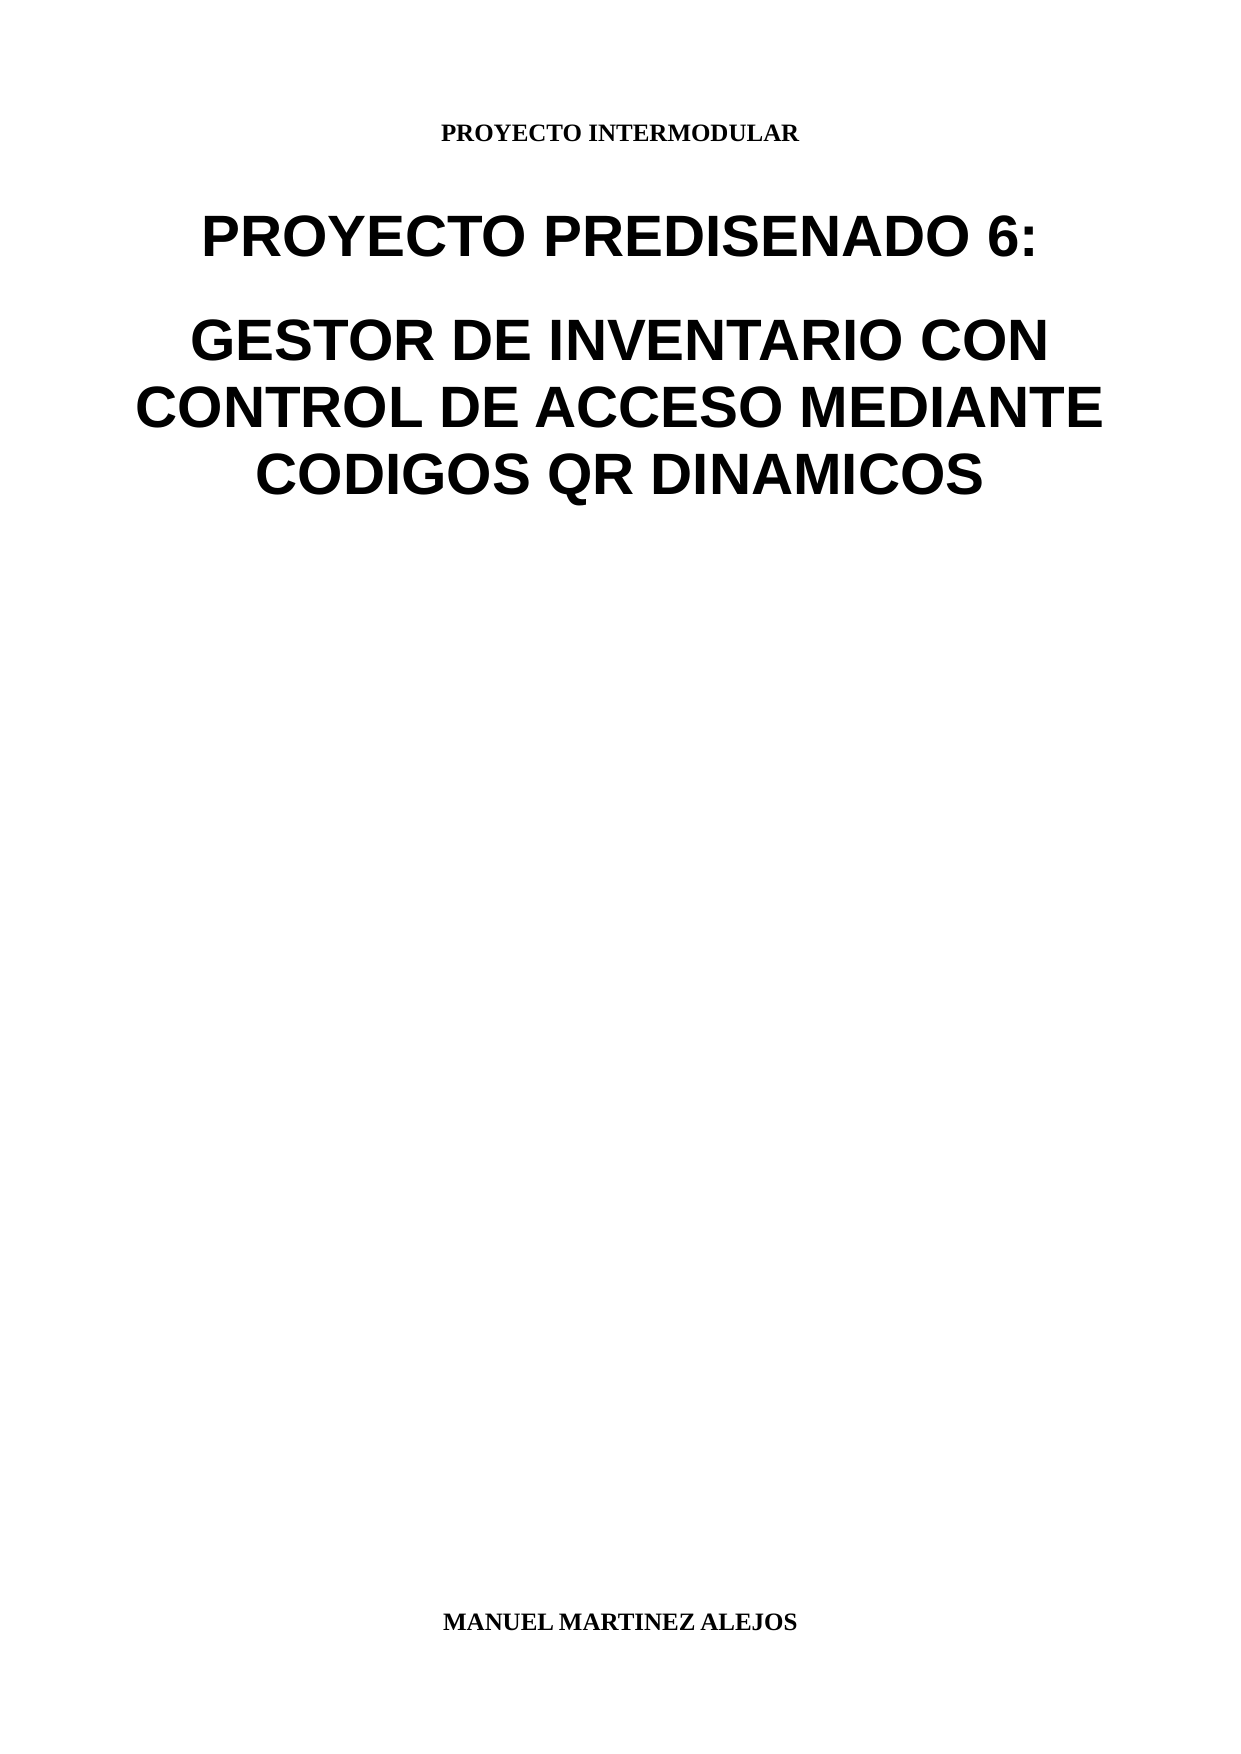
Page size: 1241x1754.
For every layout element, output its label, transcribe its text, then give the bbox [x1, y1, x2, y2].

title PROYECTO PREDISENADO 6: [118, 201, 1122, 268]
title GESTOR DE INVENTARIO CON CONTROL DE ACCESO MEDIANTE CODIGOS QR DINAMICOS [118, 306, 1122, 507]
